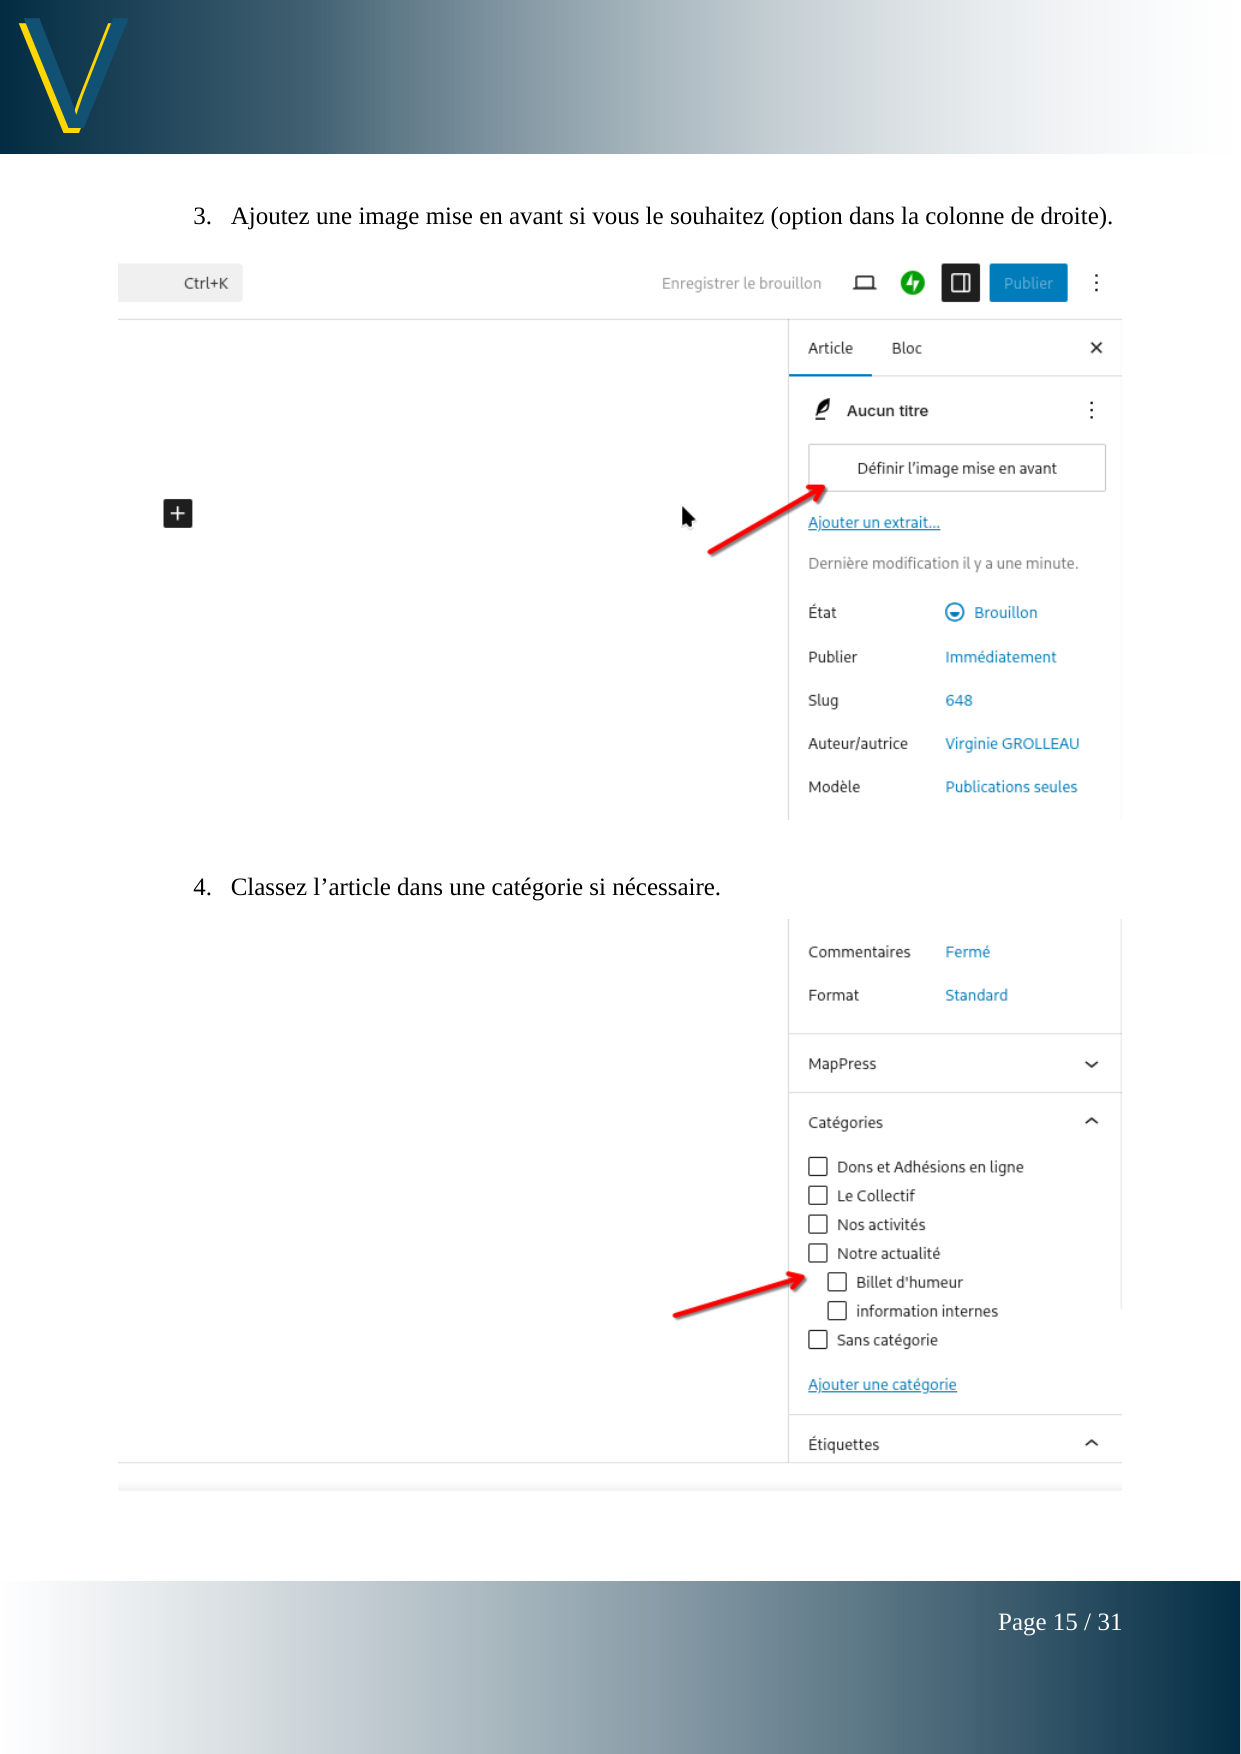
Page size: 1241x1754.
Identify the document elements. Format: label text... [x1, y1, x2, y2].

list Classez l’article dans une catégorie si nécessaire. [193, 872, 1122, 900]
picture [118, 919, 1123, 1491]
list Ajoutez une image mise en avant si vous le souhaitez (option dans la colonne de droite). [193, 201, 1122, 230]
picture [118, 248, 1123, 820]
